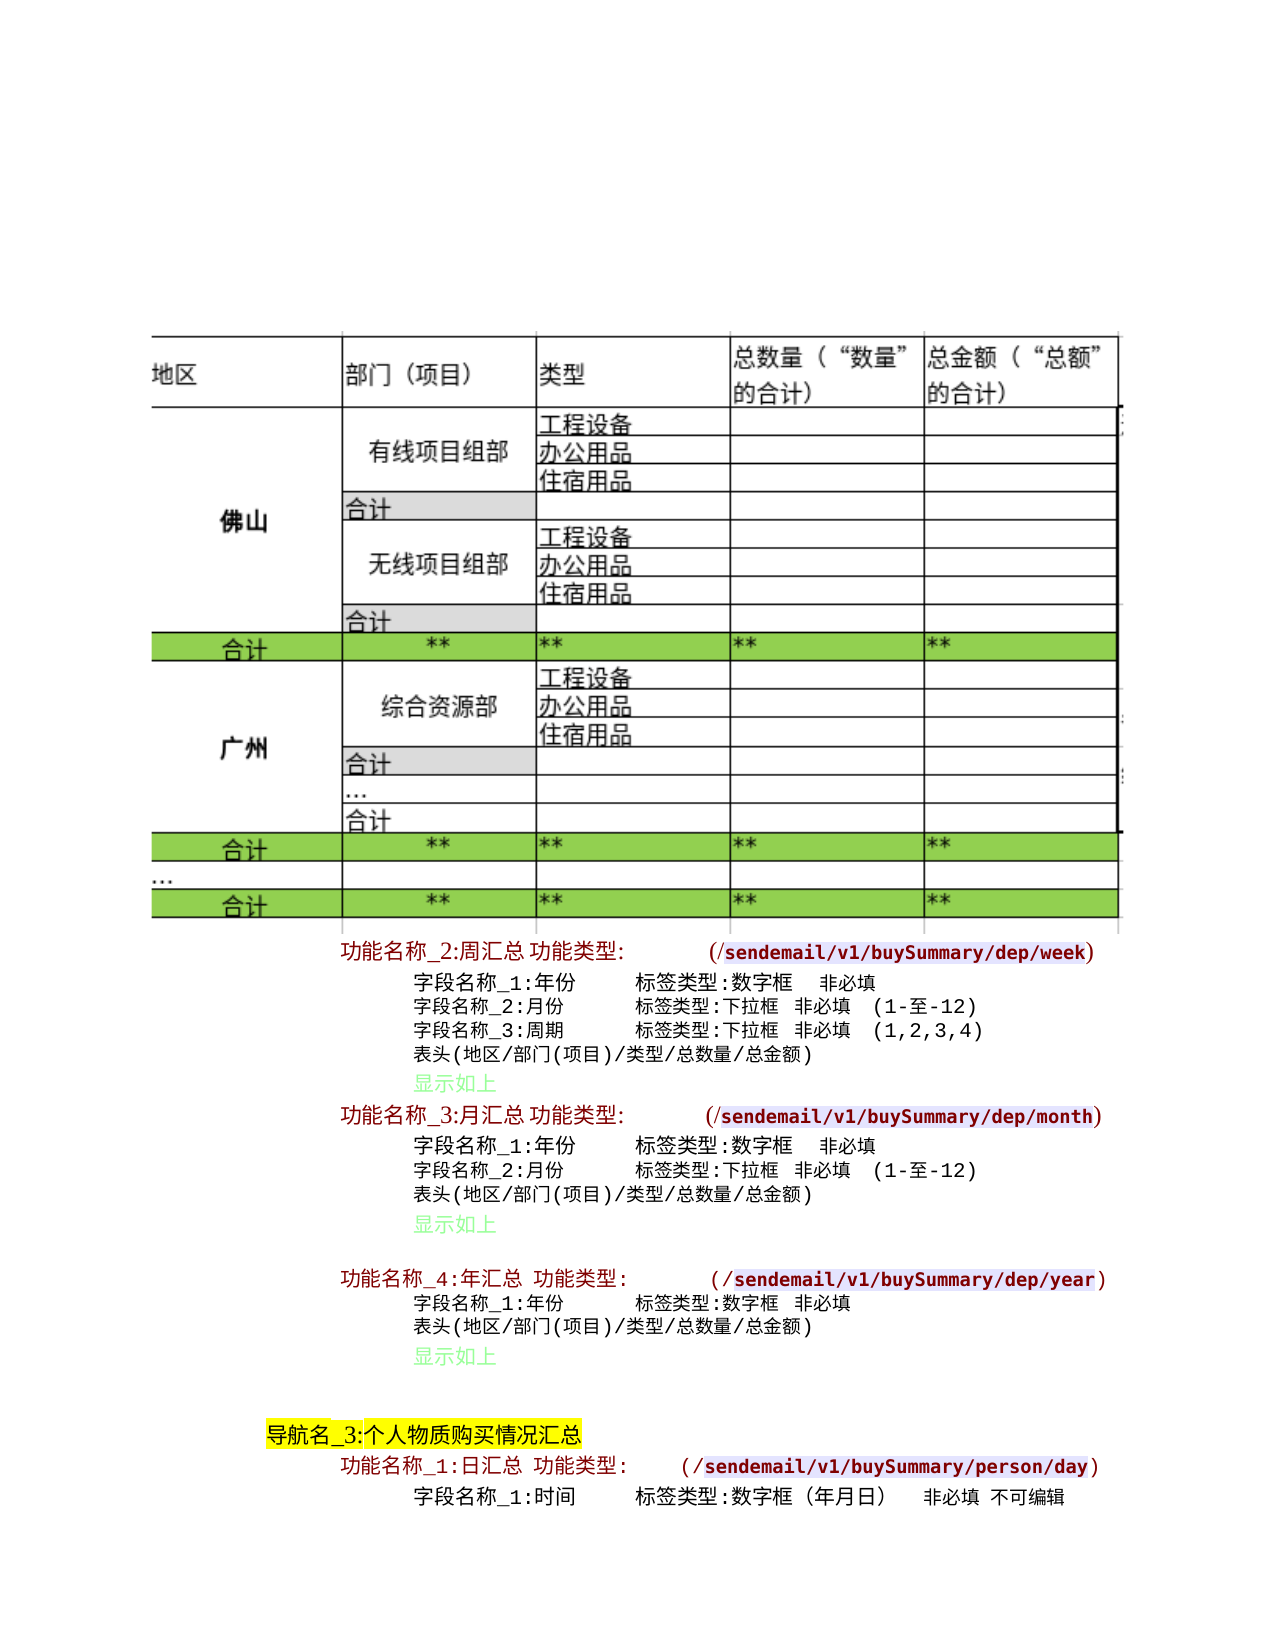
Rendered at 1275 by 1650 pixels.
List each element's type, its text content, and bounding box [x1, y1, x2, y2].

text 表头(地区/部门(项目)/类型/总数量/总金额) [118, 1184, 1157, 1208]
text 功能名称_4:年汇总 功能类型: (/sendemail/v1/buySummary/dep/year) [118, 1262, 1157, 1292]
text 字段名称_2:月份 标签类型:下拉框 非必填 (1-至-12) [118, 1160, 1157, 1184]
text 表头(地区/部门(项目)/类型/总数量/总金额) [118, 1316, 1157, 1340]
text 功能名称_2:周汇总 功能类型: (/sendemail/v1/buySummary/dep/week) [118, 520, 1157, 966]
text 显示如上 [118, 1068, 1157, 1098]
text 导航名_3:个人物质购买情况汇总 [118, 1418, 1157, 1449]
text 显示如上 [118, 1340, 1157, 1371]
text 字段名称_1:年份 标签类型:数字框 非必填 [118, 1130, 1157, 1160]
text 功能名称_1:日汇总 功能类型: (/sendemail/v1/buySummary/person/day) [118, 1449, 1157, 1480]
text 字段名称_1:时间 标签类型:数字框（年月日） 非必填 不可编辑 [118, 1480, 1157, 1510]
text 显示如上 [118, 1208, 1157, 1238]
text 字段名称_1:年份 标签类型:数字框 非必填 [118, 966, 1157, 996]
picture [151, 331, 1124, 934]
text 字段名称_2:月份 标签类型:下拉框 非必填 (1-至-12) [118, 996, 1157, 1020]
text 字段名称_1:年份 标签类型:数字框 非必填 [118, 1292, 1157, 1316]
text 功能名称_3:月汇总 功能类型: (/sendemail/v1/buySummary/dep/month) [118, 1098, 1157, 1130]
text 表头(地区/部门(项目)/类型/总数量/总金额) [118, 1044, 1157, 1068]
text 字段名称_3:周期 标签类型:下拉框 非必填 (1,2,3,4) [118, 1020, 1157, 1044]
